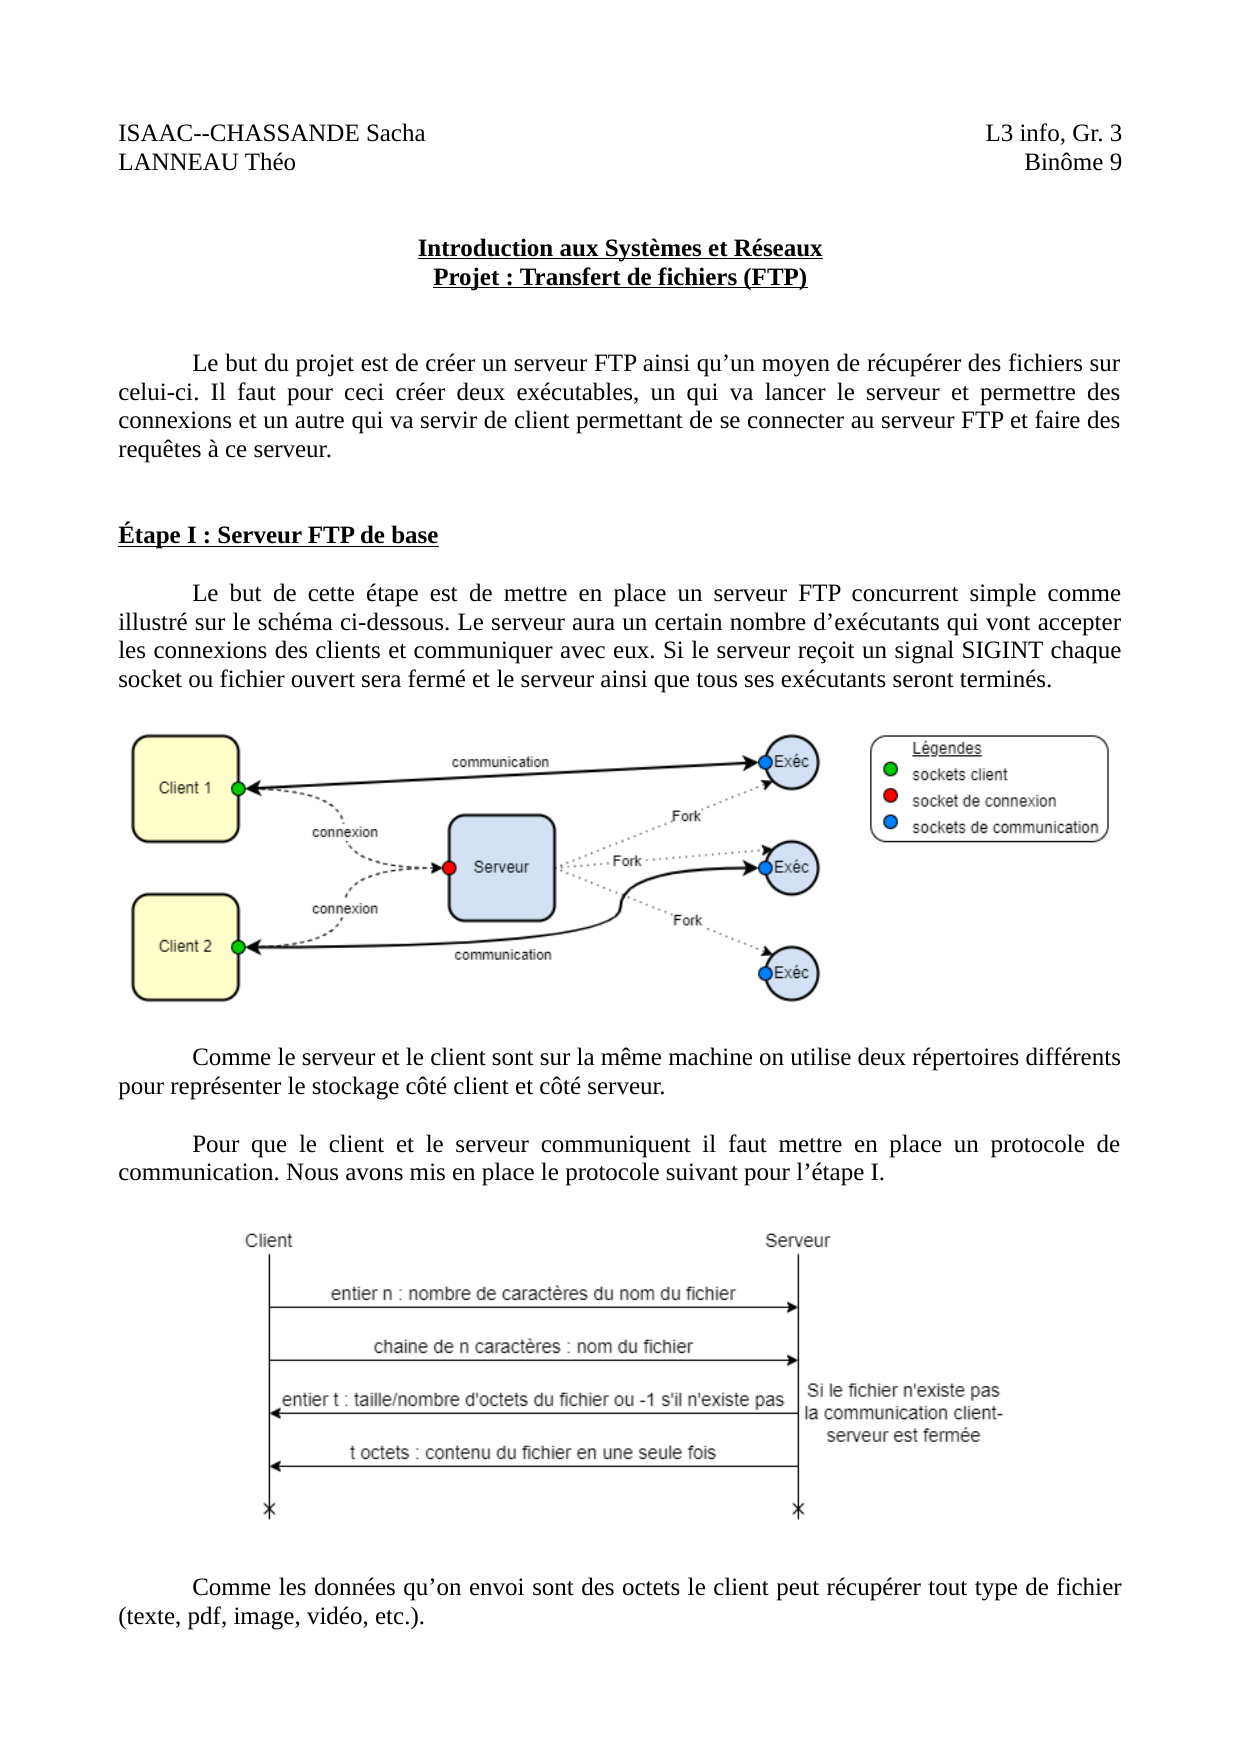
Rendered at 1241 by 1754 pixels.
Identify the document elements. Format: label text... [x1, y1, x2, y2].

text Étape I : Serveur FTP de base [118, 521, 1122, 549]
text Introduction aux Systèmes et Réseaux [118, 233, 1122, 262]
picture [118, 721, 1122, 1014]
text Comme les données qu’on envoi sont des octets le client peut récupérer tout type de fichier (texte, pdf, image, vidéo, etc.). [118, 1572, 1122, 1630]
text Le but de cette étape est de mettre en place un serveur FTP concurrent simple comme illustré sur le schéma ci-dessous. Le serveur aura un certain nombre d’exécutants qui vont accepter les connexions des clients et communiquer avec eux. Si le serveur reçoit un signal SIGINT chaque socket ou fichier ouvert sera fermé et le serveur ainsi que tous ses exécutants seront terminés. [118, 578, 1122, 693]
text Projet : Transfert de fichiers (FTP) [118, 262, 1122, 291]
text ISAAC--CHASSANDE Sacha L3 info, Gr. 3 [118, 118, 1122, 147]
text Le but du projet est de créer un serveur FTP ainsi qu’un moyen de récupérer des fichiers sur celui-ci. Il faut pour ceci créer deux exécutables, un qui va lancer le serveur et permettre des connexions et un autre qui va servir de client permettant de se connecter au serveur FTP et faire des requêtes à ce serveur. [118, 348, 1122, 463]
text Pour que le client et le serveur communiquent il faut mettre en place un protocole de communication. Nous avons mis en place le protocole suivant pour l’étape I. [118, 1129, 1122, 1186]
text Comme le serveur et le client sont sur la même machine on utilise deux répertoires différents pour représenter le stockage côté client et côté serveur. [118, 1042, 1122, 1100]
text LANNEAU Théo Binôme 9 [118, 147, 1122, 176]
picture [216, 1215, 1024, 1544]
